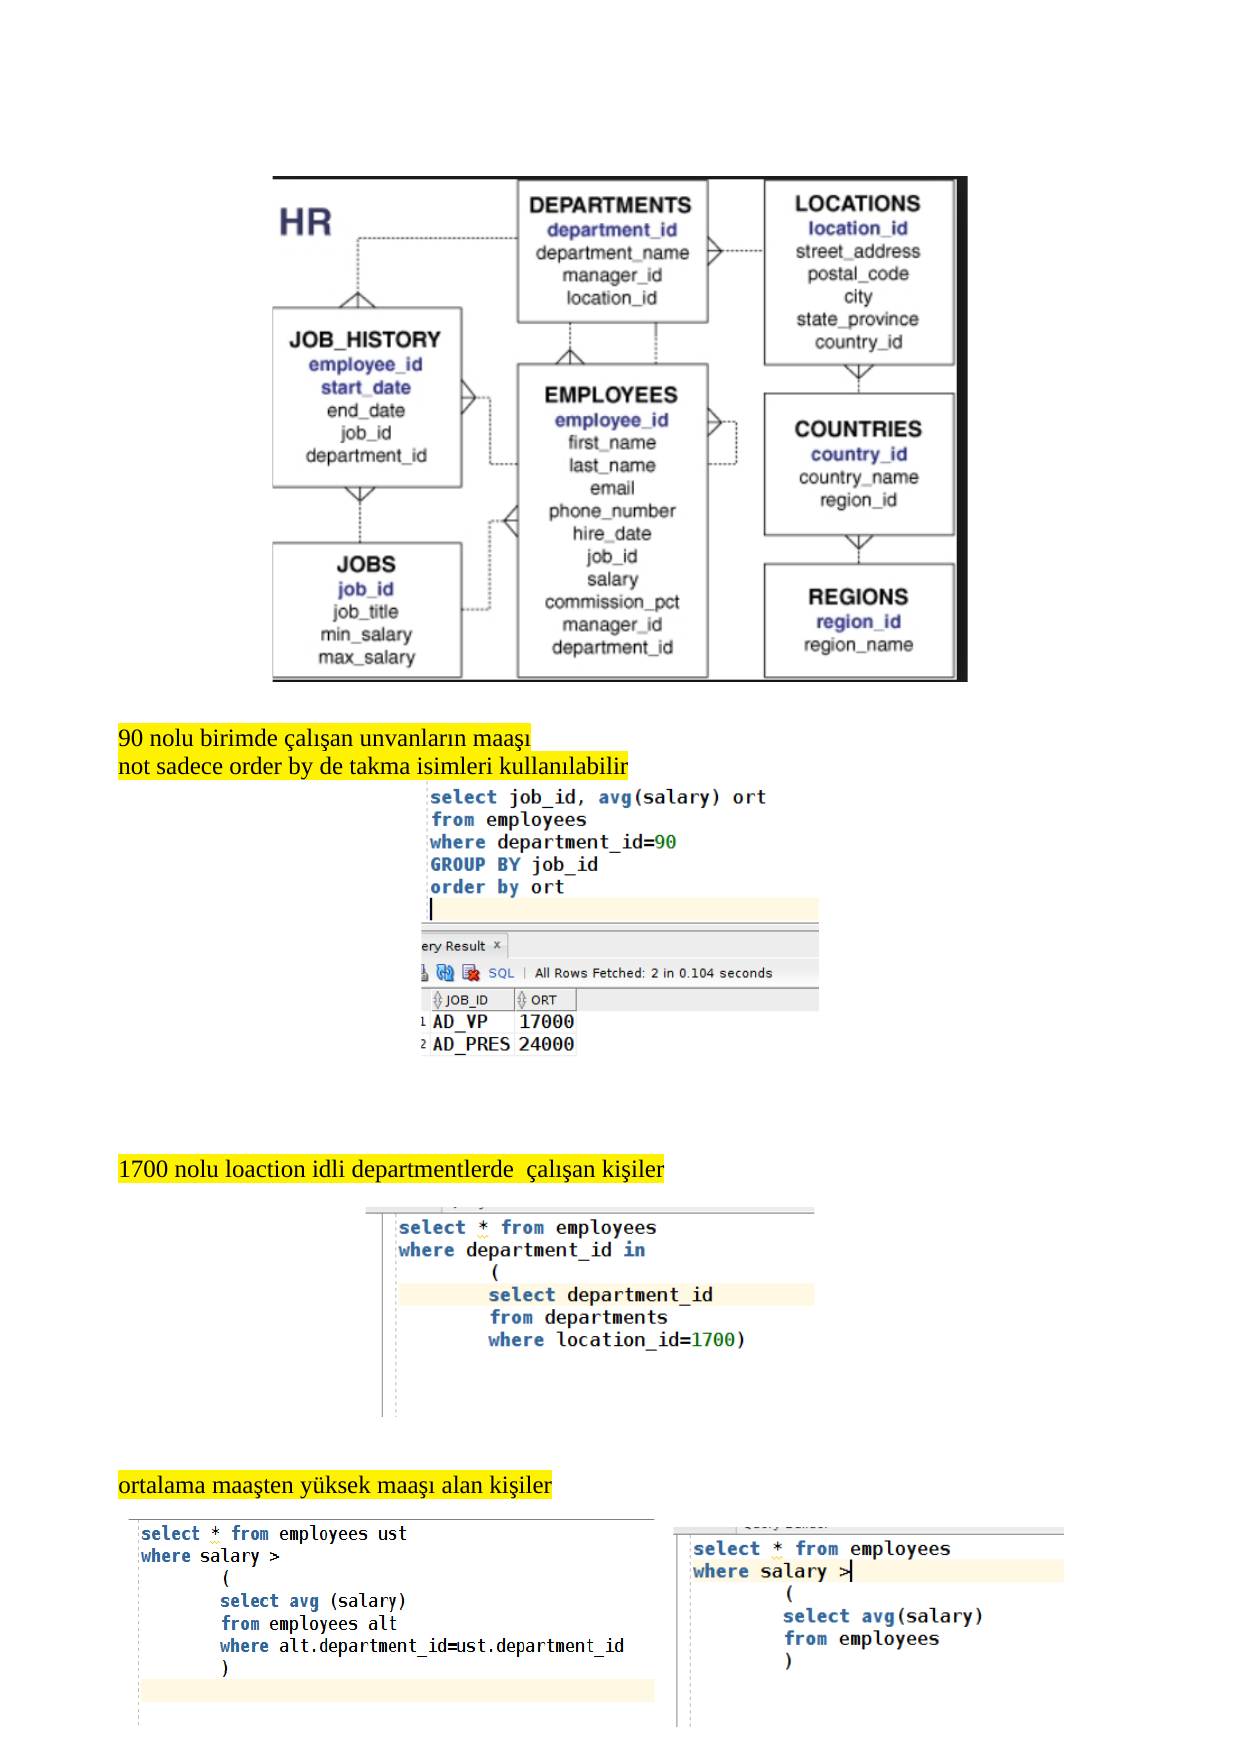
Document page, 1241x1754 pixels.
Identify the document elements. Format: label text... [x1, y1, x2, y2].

picture [421, 780, 819, 1091]
picture [128, 1519, 655, 1727]
picture [365, 1207, 815, 1417]
text 1700 nolu loaction idli departmentlerde çalışan kişiler [118, 1154, 1122, 1183]
picture [673, 1527, 1064, 1727]
text ortalama maaşten yüksek maaşı alan kişiler [118, 1470, 1122, 1499]
text 90 nolu birimde çalışan unvanların maaşı [118, 723, 1122, 751]
text not sadece order by de takma isimleri kullanılabilir [118, 751, 1122, 780]
picture [272, 176, 968, 682]
